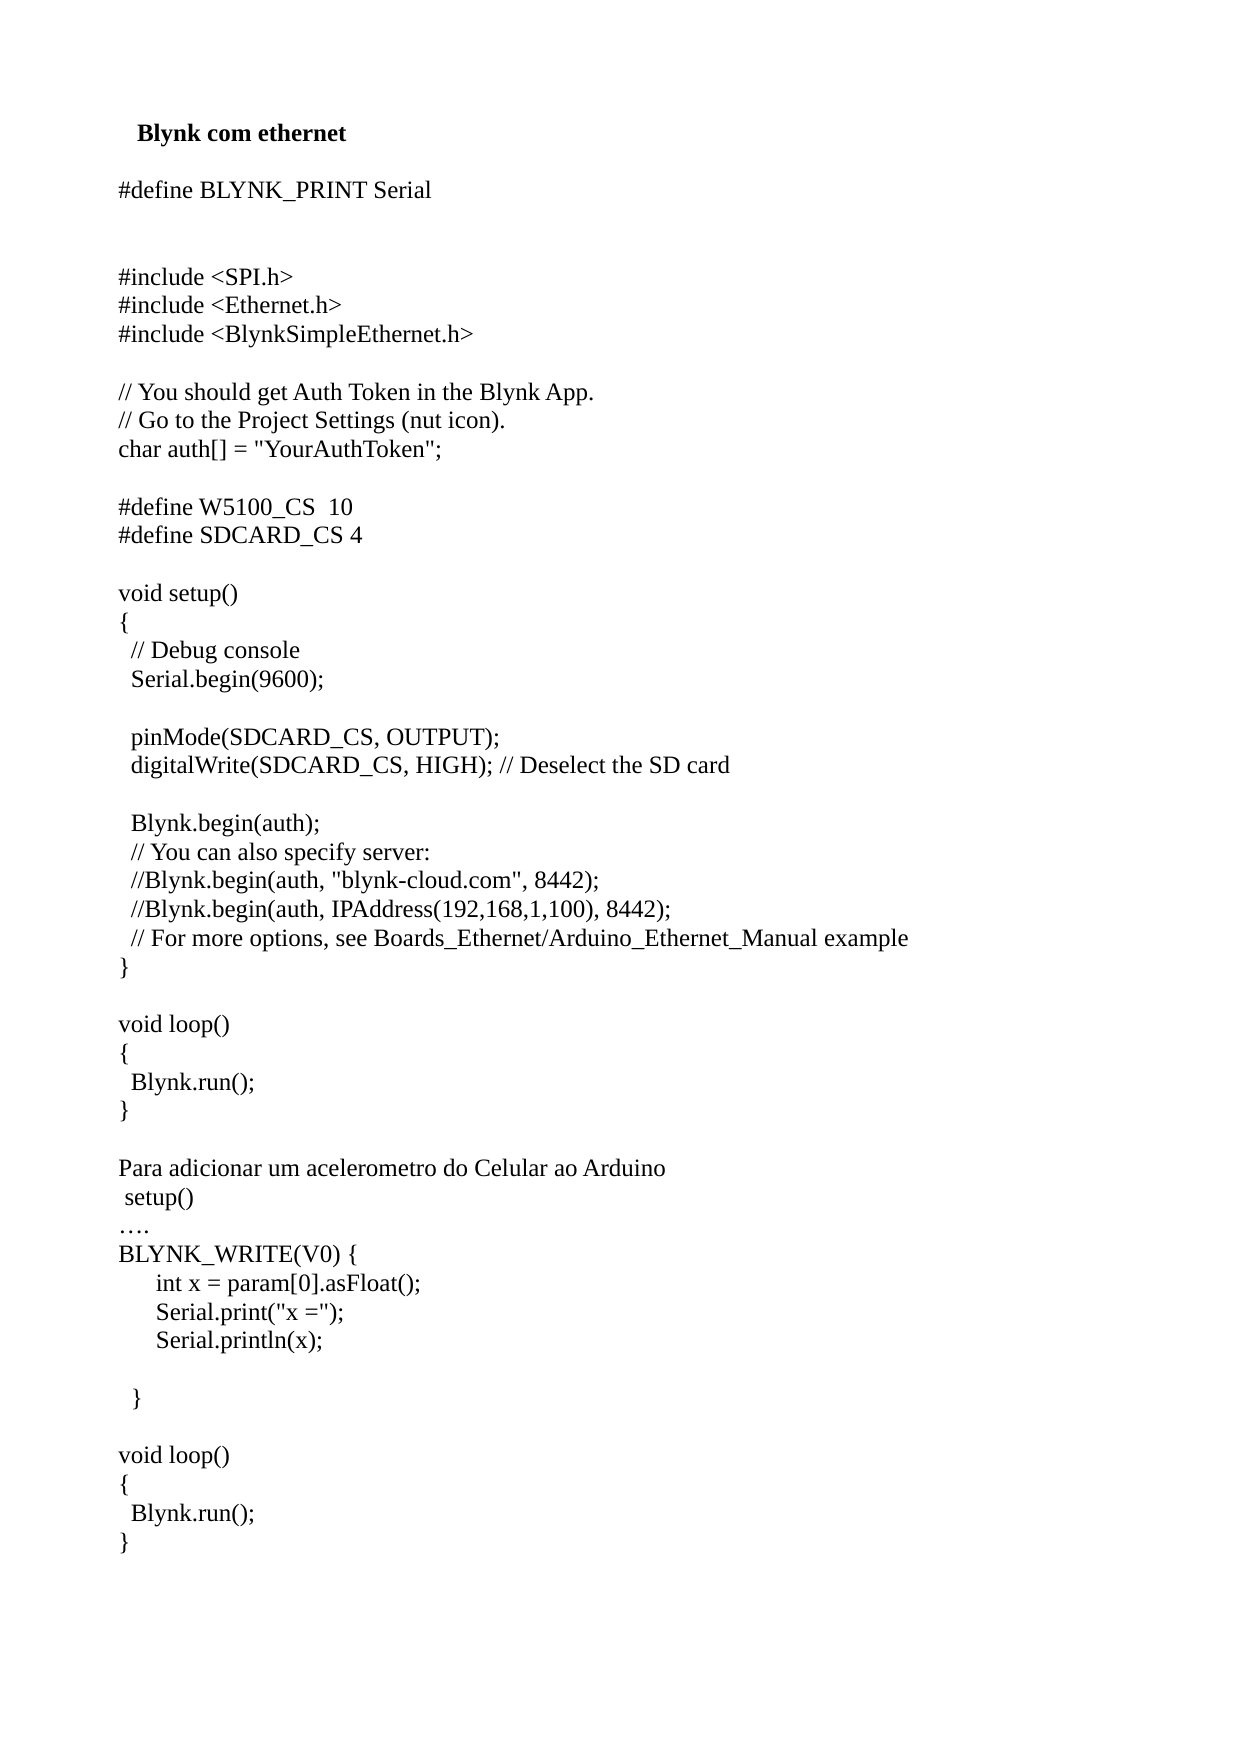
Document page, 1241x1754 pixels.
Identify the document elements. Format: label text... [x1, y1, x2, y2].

text } [118, 1527, 1122, 1556]
text Blynk.run(); [118, 1067, 1122, 1096]
text { [118, 1038, 1122, 1067]
text pinMode(SDCARD_CS, OUTPUT); [118, 722, 1122, 751]
text Serial.print("x ="); [118, 1297, 1122, 1326]
text Blynk.begin(auth); [118, 808, 1122, 837]
text // Debug console [118, 636, 1122, 664]
text #define SDCARD_CS 4 [118, 521, 1122, 549]
text Blynk com ethernet [118, 118, 1122, 147]
text //Blynk.begin(auth, IPAddress(192,168,1,100), 8442); [118, 894, 1122, 923]
text void loop() [118, 1441, 1122, 1469]
text // Go to the Project Settings (nut icon). [118, 406, 1122, 434]
text Serial.println(x); [118, 1326, 1122, 1354]
text //Blynk.begin(auth, "blynk-cloud.com", 8442); [118, 866, 1122, 894]
text #include <Ethernet.h> [118, 291, 1122, 319]
text Serial.begin(9600); [118, 664, 1122, 693]
text void loop() [118, 1009, 1122, 1038]
text void setup() [118, 578, 1122, 607]
text // You should get Auth Token in the Blynk App. [118, 377, 1122, 406]
text setup() [118, 1182, 1122, 1211]
text // You can also specify server: [118, 837, 1122, 866]
text BLYNK_WRITE(V0) { [118, 1239, 1122, 1268]
text { [118, 607, 1122, 636]
text #define W5100_CS 10 [118, 492, 1122, 521]
text int x = param[0].asFloat(); [118, 1268, 1122, 1297]
text Para adicionar um acelerometro do Celular ao Arduino [118, 1153, 1122, 1182]
text Blynk.run(); [118, 1498, 1122, 1527]
text #define BLYNK_PRINT Serial [118, 176, 1122, 204]
text …. [118, 1211, 1122, 1239]
text // For more options, see Boards_Ethernet/Arduino_Ethernet_Manual example [118, 923, 1122, 952]
text #include <SPI.h> [118, 262, 1122, 291]
text char auth[] = "YourAuthToken"; [118, 434, 1122, 463]
text } [118, 1383, 1122, 1412]
text } [118, 952, 1122, 981]
text #include <BlynkSimpleEthernet.h> [118, 319, 1122, 348]
text { [118, 1469, 1122, 1498]
text } [118, 1096, 1122, 1124]
text digitalWrite(SDCARD_CS, HIGH); // Deselect the SD card [118, 751, 1122, 779]
